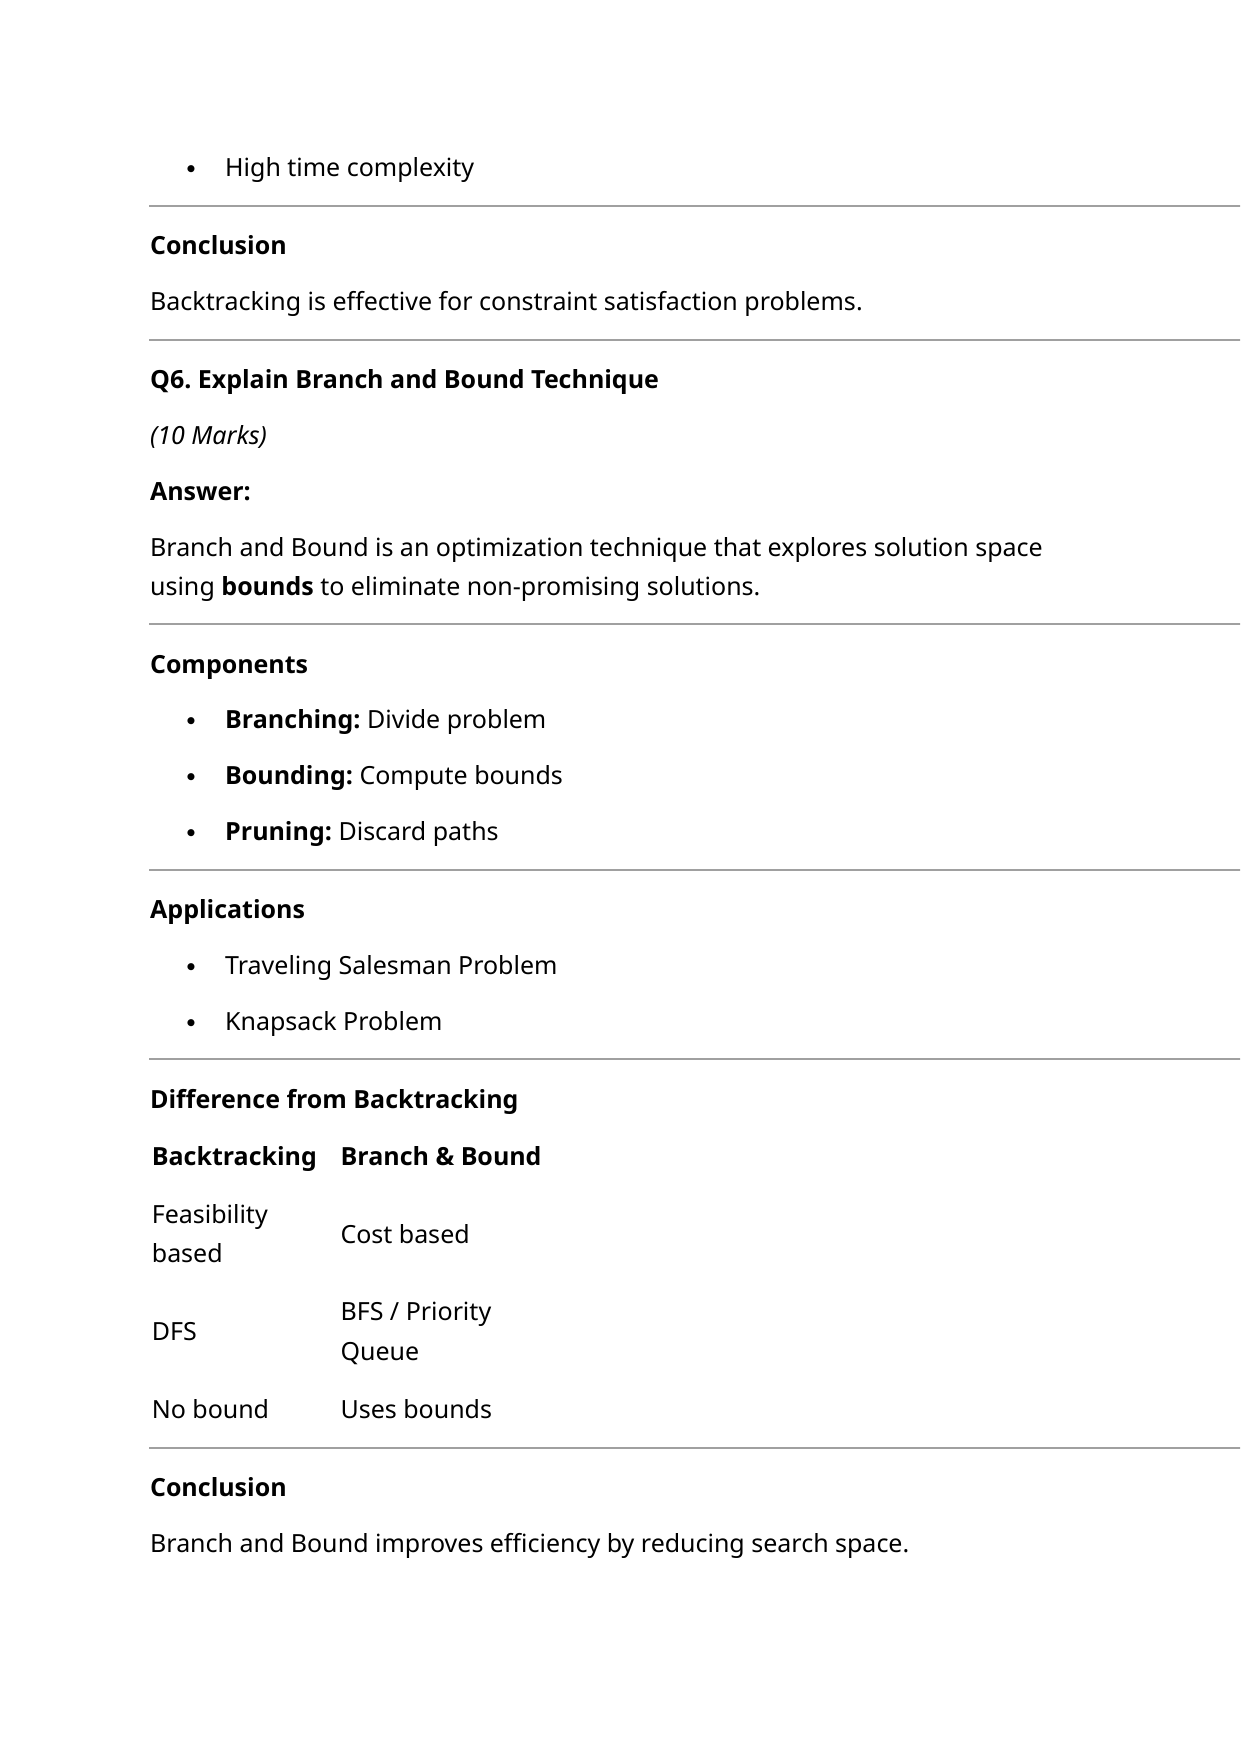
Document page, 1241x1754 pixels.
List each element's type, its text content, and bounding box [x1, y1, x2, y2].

list Traveling Salesman Problem [187, 947, 1090, 982]
table_cell Uses bounds [339, 1390, 561, 1447]
table_cell No bound [150, 1390, 339, 1447]
table_header Branch & Bound [339, 1137, 561, 1195]
table_header Backtracking [150, 1137, 339, 1195]
text Conclusion [150, 228, 1090, 262]
text Branch and Bound is an optimization technique that explores solution space using bounds to eliminate non-promising solutions. [150, 529, 1090, 602]
list High time complexity [187, 150, 1090, 184]
list Branching: Divide problem [187, 702, 1090, 736]
list Pruning: Discard paths [187, 814, 1090, 848]
table_cell BFS / Priority Queue [339, 1293, 561, 1390]
table_cell Feasibility based [150, 1195, 339, 1292]
list Knapsack Problem [187, 1003, 1090, 1037]
text Difference from Backtracking [150, 1081, 1090, 1115]
text Answer: [150, 473, 1090, 507]
text Q6. Explain Branch and Bound Technique [150, 362, 1090, 396]
text Backtracking is effective for constraint satisfaction problems. [150, 284, 1090, 318]
list Bounding: Compute bounds [187, 758, 1090, 792]
table_cell Cost based [339, 1195, 561, 1292]
text Applications [150, 892, 1090, 926]
text Branch and Bound improves efficiency by reducing search space. [150, 1526, 1090, 1560]
text (10 Marks) [150, 417, 1090, 452]
text Components [150, 646, 1090, 680]
table_cell DFS [150, 1293, 339, 1390]
text Conclusion [150, 1470, 1090, 1504]
